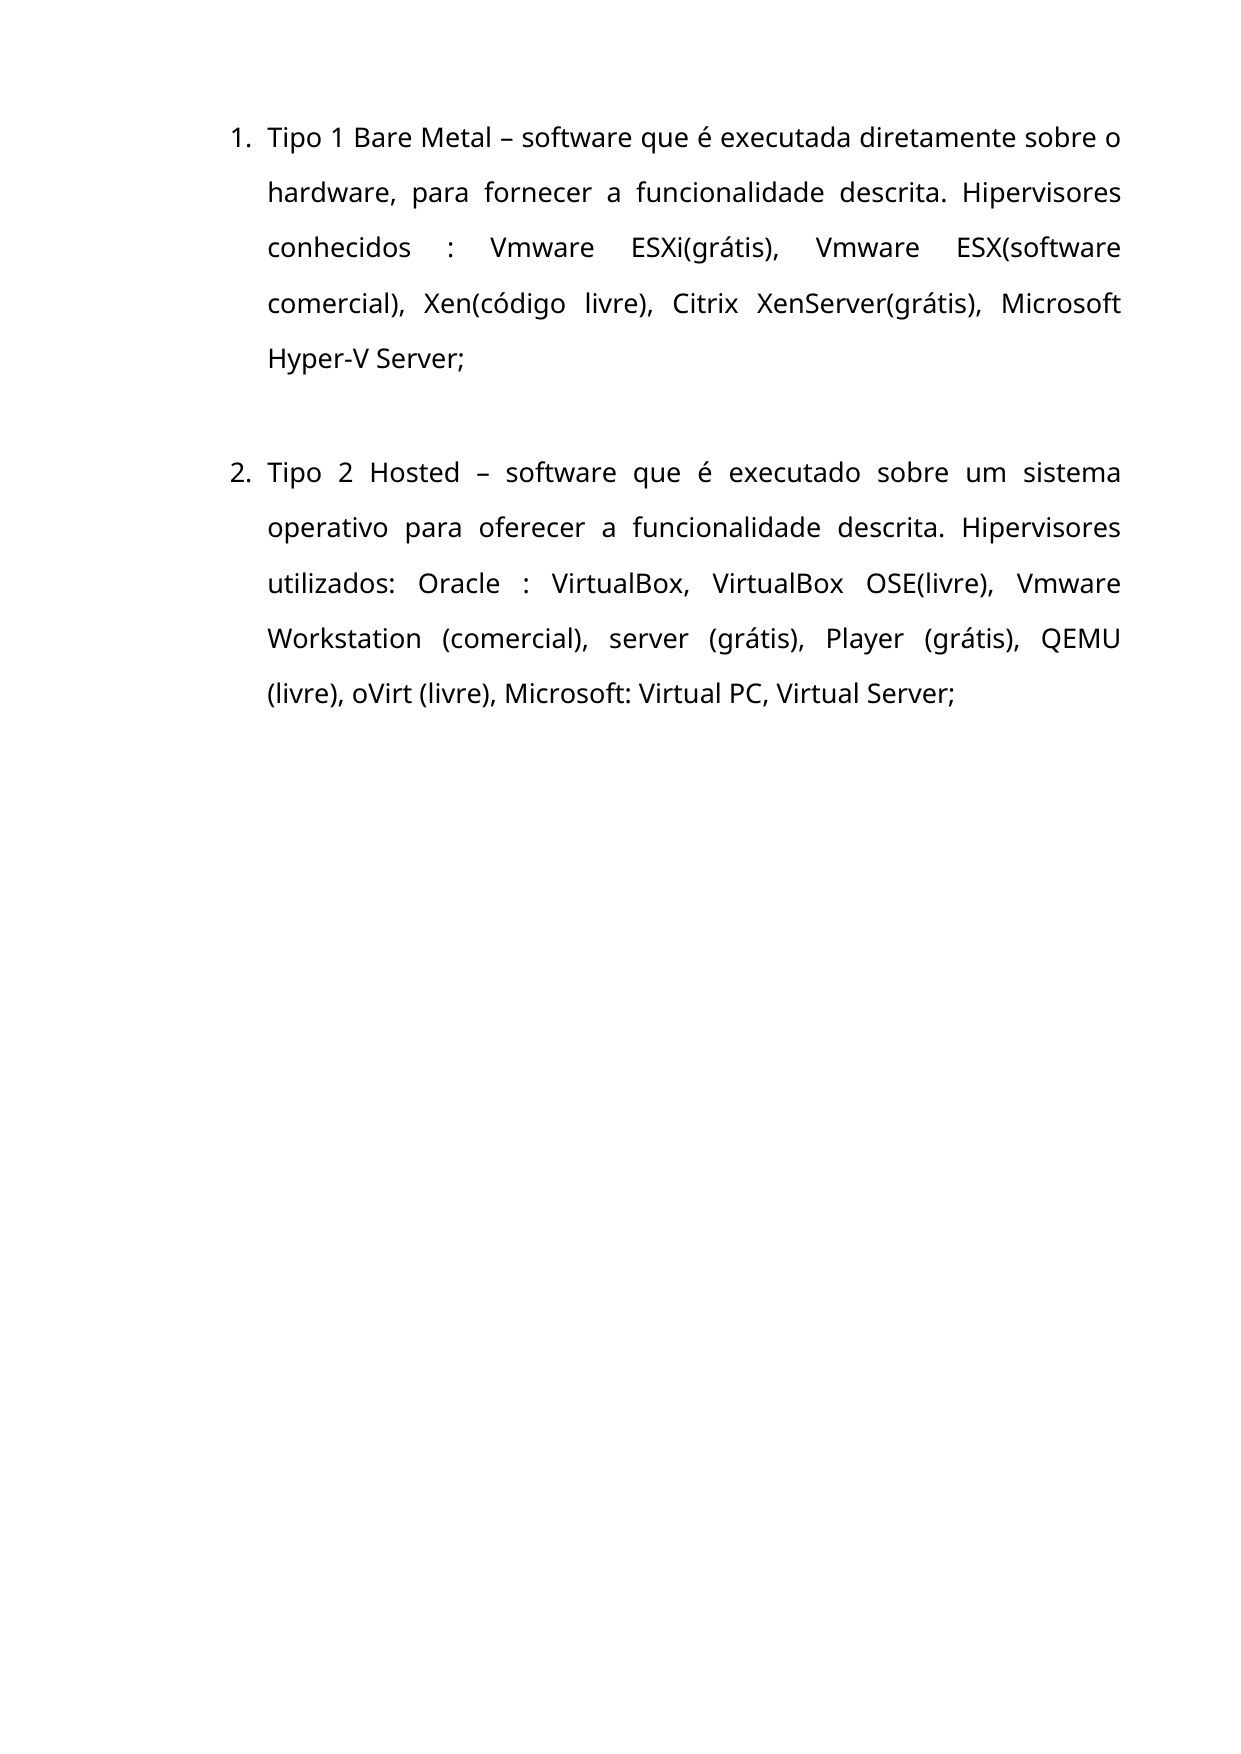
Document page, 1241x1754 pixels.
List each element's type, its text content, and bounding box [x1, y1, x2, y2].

list Tipo 2 Hosted – software que é executado sobre um sistema operativo para oferecer a funcionalidade descrita. Hipervisores utilizados: Oracle : VirtualBox, VirtualBox OSE(livre), Vmware Workstation (comercial), server (grátis), Player (grátis), QEMU (livre), oVirt (livre), Microsoft: Virtual PC, Virtual Server; [229, 454, 1122, 712]
list Tipo 1 Bare Metal – software que é executada diretamente sobre o hardware, para fornecer a funcionalidade descrita. Hipervisores conhecidos : Vmware ESXi(grátis), Vmware ESX(software comercial), Xen(código livre), Citrix XenServer(grátis), Microsoft Hyper-V Server; [229, 118, 1122, 376]
